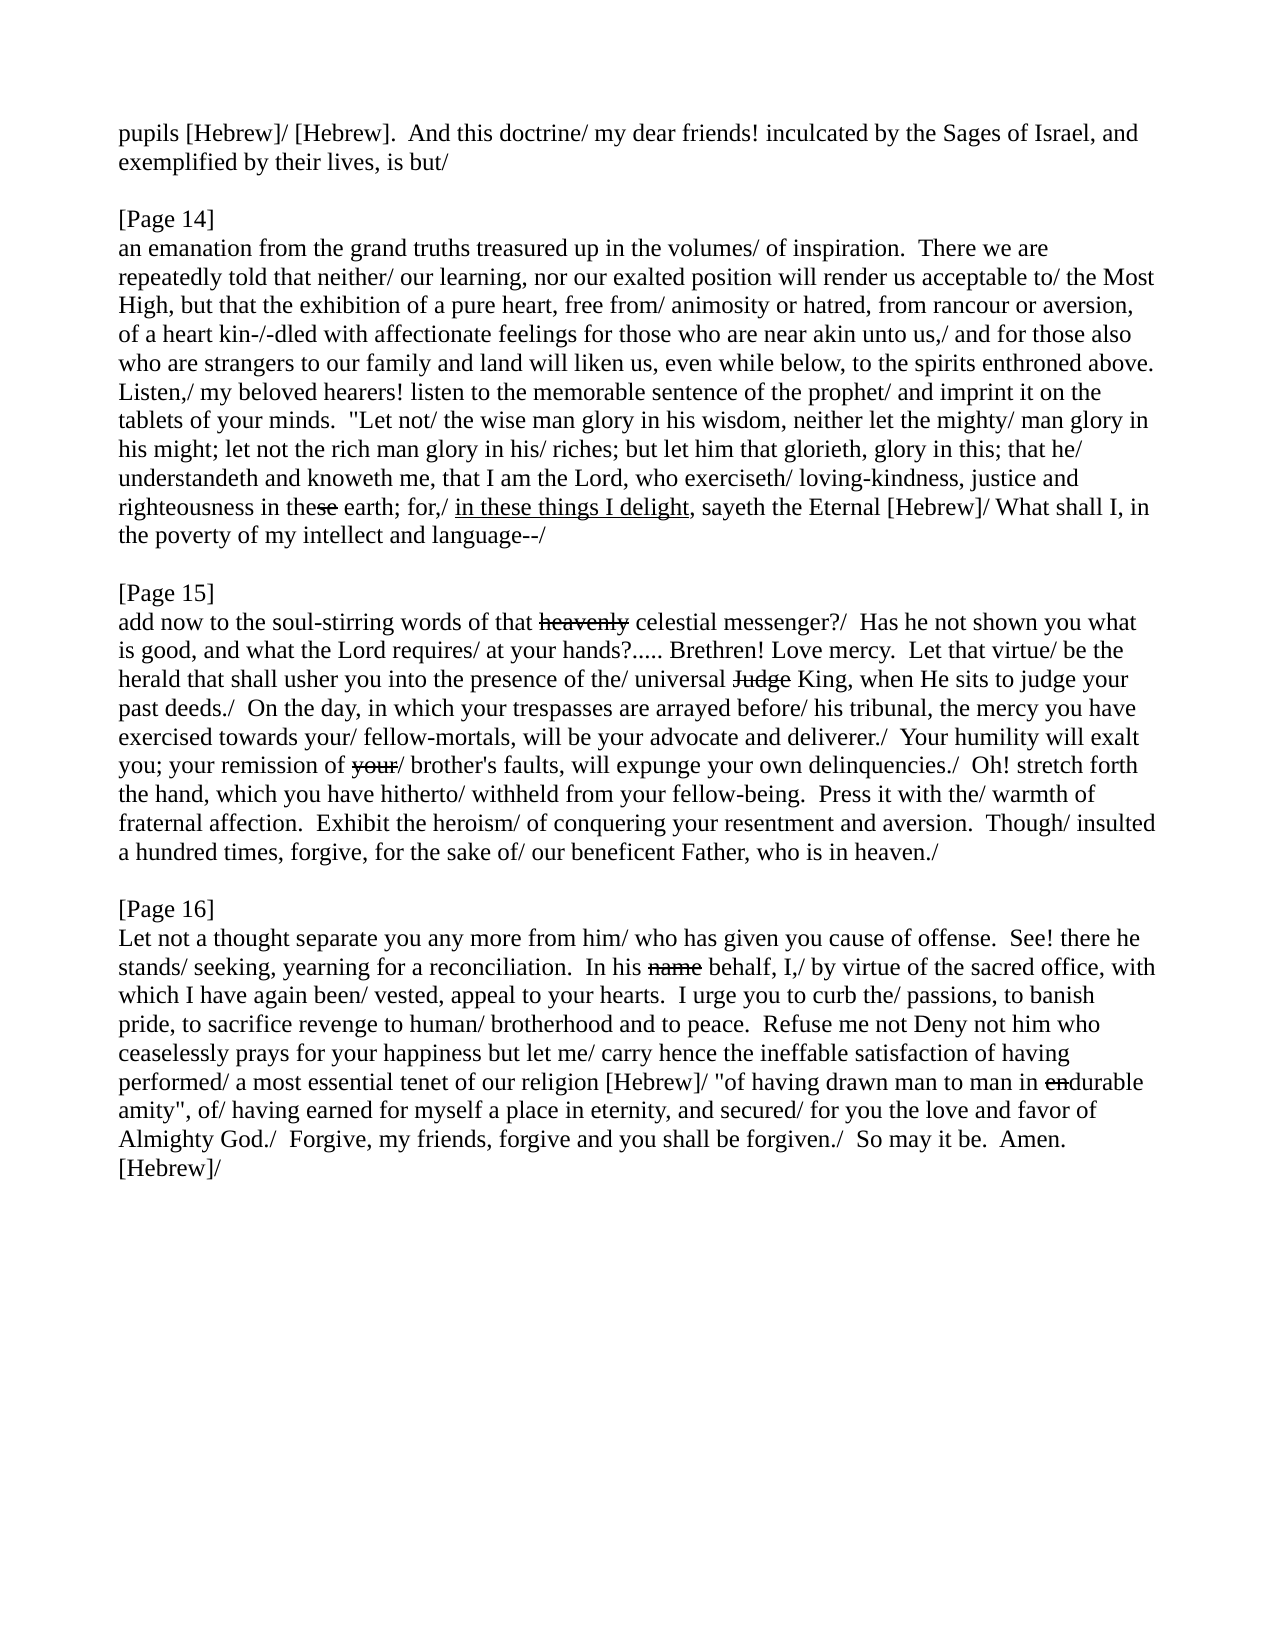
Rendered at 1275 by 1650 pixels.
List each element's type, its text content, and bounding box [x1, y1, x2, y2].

text Let not a thought separate you any more from him/ who has given you cause of offense. See! there he stands/ seeking, yearning for a reconciliation. In his name behalf, I,/ by virtue of the sacred office, with which I have again been/ vested, appeal to your hearts. I urge you to curb the/ passions, to banish pride, to sacrifice revenge to human/ brotherhood and to peace. Refuse me not Deny not him who ceaselessly prays for your happiness but let me/ carry hence the ineffable satisfaction of having performed/ a most essential tenet of our religion [Hebrew]/ "of having drawn man to man in endurable amity", of/ having earned for myself a place in eternity, and secured/ for you the love and favor of Almighty God./ Forgive, my friends, forgive and you shall be forgiven./ So may it be. Amen. [Hebrew]/ [118, 923, 1157, 1182]
text [Page 15] [118, 578, 1157, 607]
text [Page 16] [118, 894, 1157, 923]
text [Page 14] [118, 204, 1157, 233]
text an emanation from the grand truths treasured up in the volumes/ of inspiration. There we are repeatedly told that neither/ our learning, nor our exalted position will render us acceptable to/ the Most High, but that the exhibition of a pure heart, free from/ animosity or hatred, from rancour or aversion, of a heart kin-/-dled with affectionate feelings for those who are near akin unto us,/ and for those also who are strangers to our family and land will liken us, even while below, to the spirits enthroned above. Listen,/ my beloved hearers! listen to the memorable sentence of the prophet/ and imprint it on the tablets of your minds. "Let not/ the wise man glory in his wisdom, neither let the mighty/ man glory in his might; let not the rich man glory in his/ riches; but let him that glorieth, glory in this; that he/ understandeth and knoweth me, that I am the Lord, who exerciseth/ loving-kindness, justice and righteousness in these earth; for,/ in these things I delight, sayeth the Eternal [Hebrew]/ What shall I, in the poverty of my intellect and language--/ [118, 233, 1157, 549]
text pupils [Hebrew]/ [Hebrew]. And this doctrine/ my dear friends! inculcated by the Sages of Israel, and exemplified by their lives, is but/ [118, 118, 1157, 176]
text add now to the soul-stirring words of that heavenly celestial messenger?/ Has he not shown you what is good, and what the Lord requires/ at your hands?..... Brethren! Love mercy. Let that virtue/ be the herald that shall usher you into the presence of the/ universal Judge King, when He sits to judge your past deeds./ On the day, in which your trespasses are arrayed before/ his tribunal, the mercy you have exercised towards your/ fellow-mortals, will be your advocate and deliverer./ Your humility will exalt you; your remission of your/ brother's faults, will expunge your own delinquencies./ Oh! stretch forth the hand, which you have hitherto/ withheld from your fellow-being. Press it with the/ warmth of fraternal affection. Exhibit the heroism/ of conquering your resentment and aversion. Though/ insulted a hundred times, forgive, for the sake of/ our beneficent Father, who is in heaven./ [118, 607, 1157, 866]
